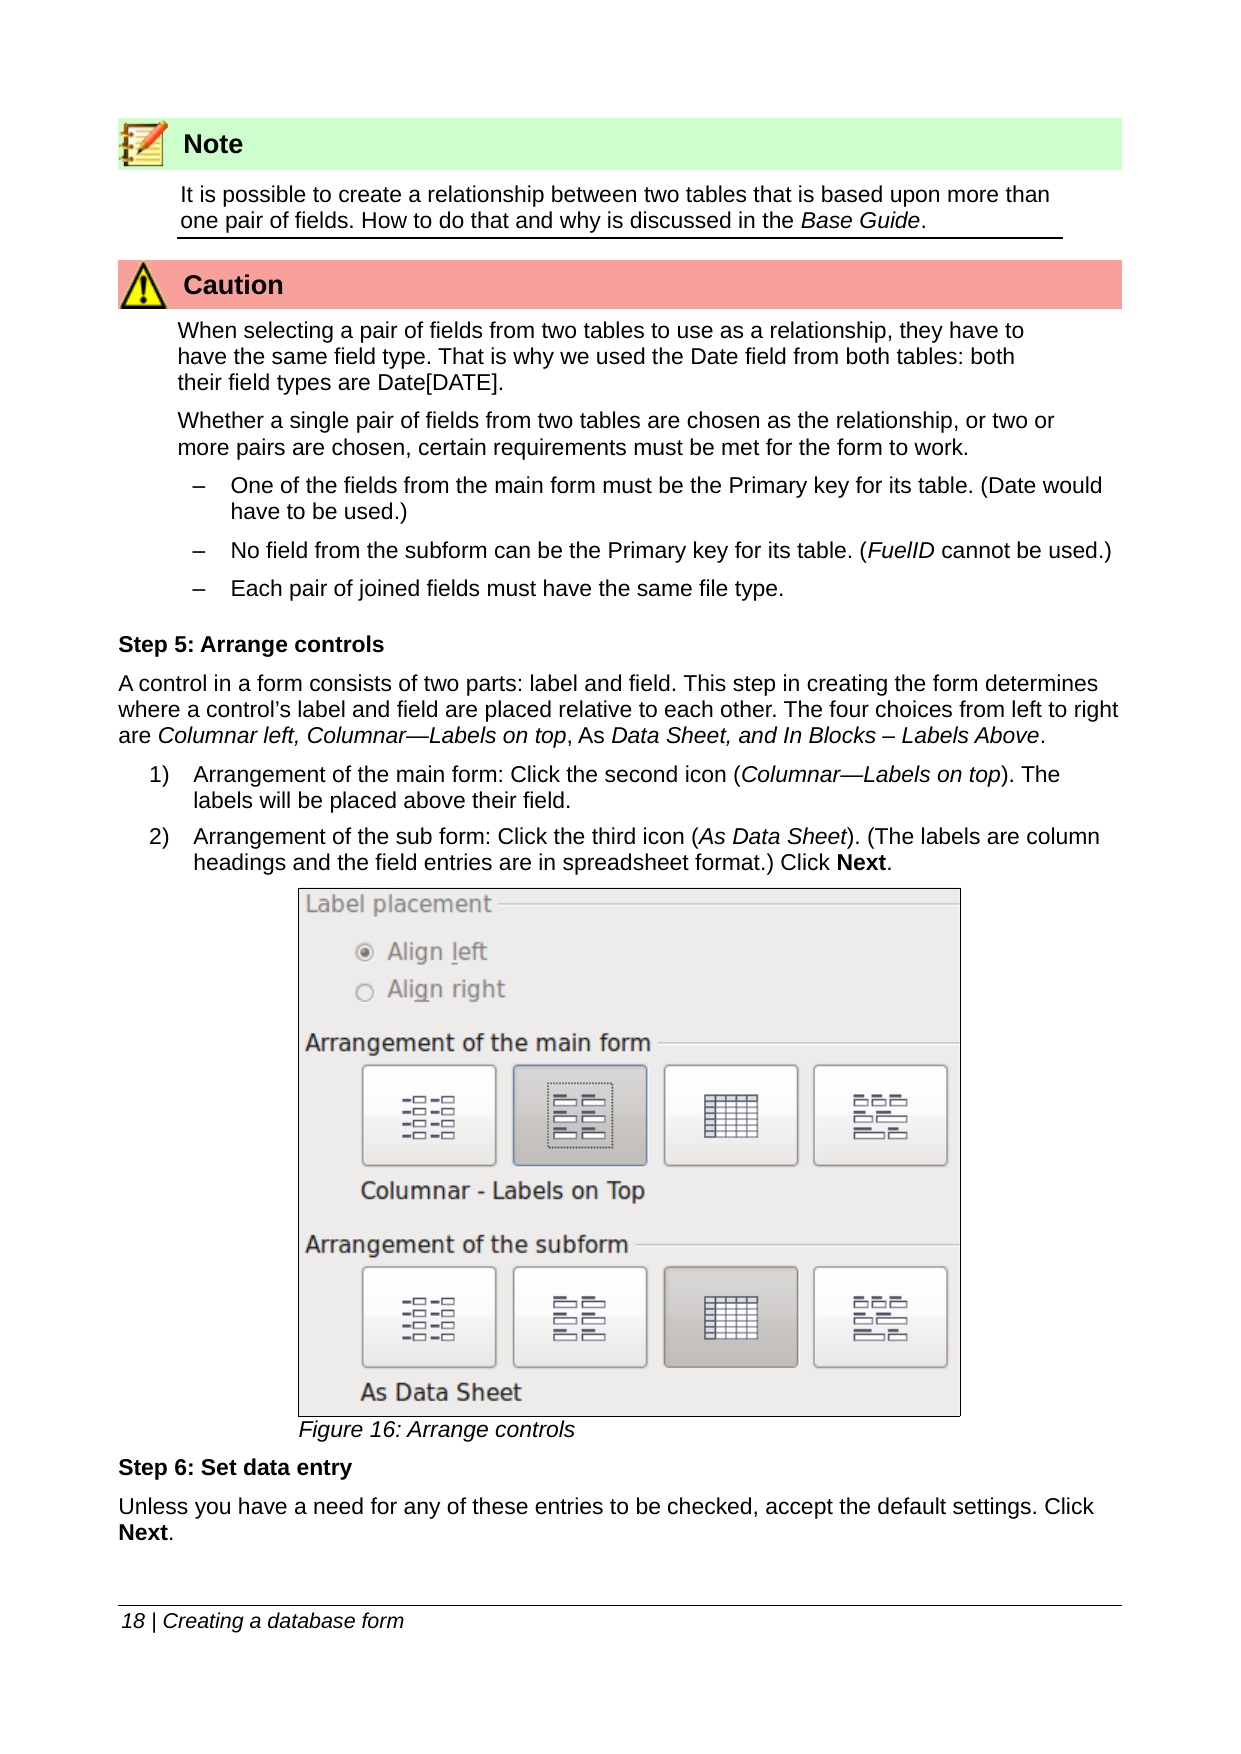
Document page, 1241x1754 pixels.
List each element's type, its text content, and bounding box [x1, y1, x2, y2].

text Whether a single pair of fields from two tables are chosen as the relationship, or two or more pairs are chosen, certain requirements must be met for the form to work. [177, 407, 1063, 460]
list No field from the subform can be the Primary key for its table. (FuelID cannot be used.) [192, 537, 1122, 563]
text Figure 16: Arrange controls [298, 1417, 960, 1442]
list One of the fields from the main form must be the Primary key for its table. (Date would have to be used.) [192, 472, 1122, 525]
text Step 5: Arrange controls [118, 631, 1122, 657]
picture [119, 119, 170, 170]
text When selecting a pair of fields from two tables to use as a relationship, they have to have the same field type. That is why we used the Date field from both tables: both their field types are Date[DATE]. [177, 317, 1063, 396]
subtitle Caution [167, 260, 1122, 309]
picture [119, 260, 167, 309]
list Each pair of joined fields must have the same file type. [192, 575, 1122, 601]
text Unless you have a need for any of these entries to be checked, accept the default settings. Click Next. [118, 1493, 1122, 1545]
text Step 6: Set data entry [118, 1454, 1122, 1481]
picture [299, 889, 960, 1416]
list Arrangement of the main form: Click the second icon (Columnar—Labels on top). The labels will be placed above their field. [169, 761, 1122, 814]
subtitle Note [118, 118, 1122, 170]
list Arrangement of the sub form: Click the third icon (As Data Sheet). (The labels are column headings and the field entries are in spreadsheet format.) Click Next. [169, 823, 1122, 875]
text It is possible to create a relationship between two tables that is based upon more than one pair of fields. How to do that and why is discussed in the Base Guide. [177, 178, 1063, 237]
text A control in a form consists of two parts: label and field. This step in creating the form determines where a control’s label and field are placed relative to each other. The four choices from left to right are Columnar left, Columnar—Labels on top, As Data Sheet, and In Blocks – Labels Above. [118, 669, 1122, 749]
